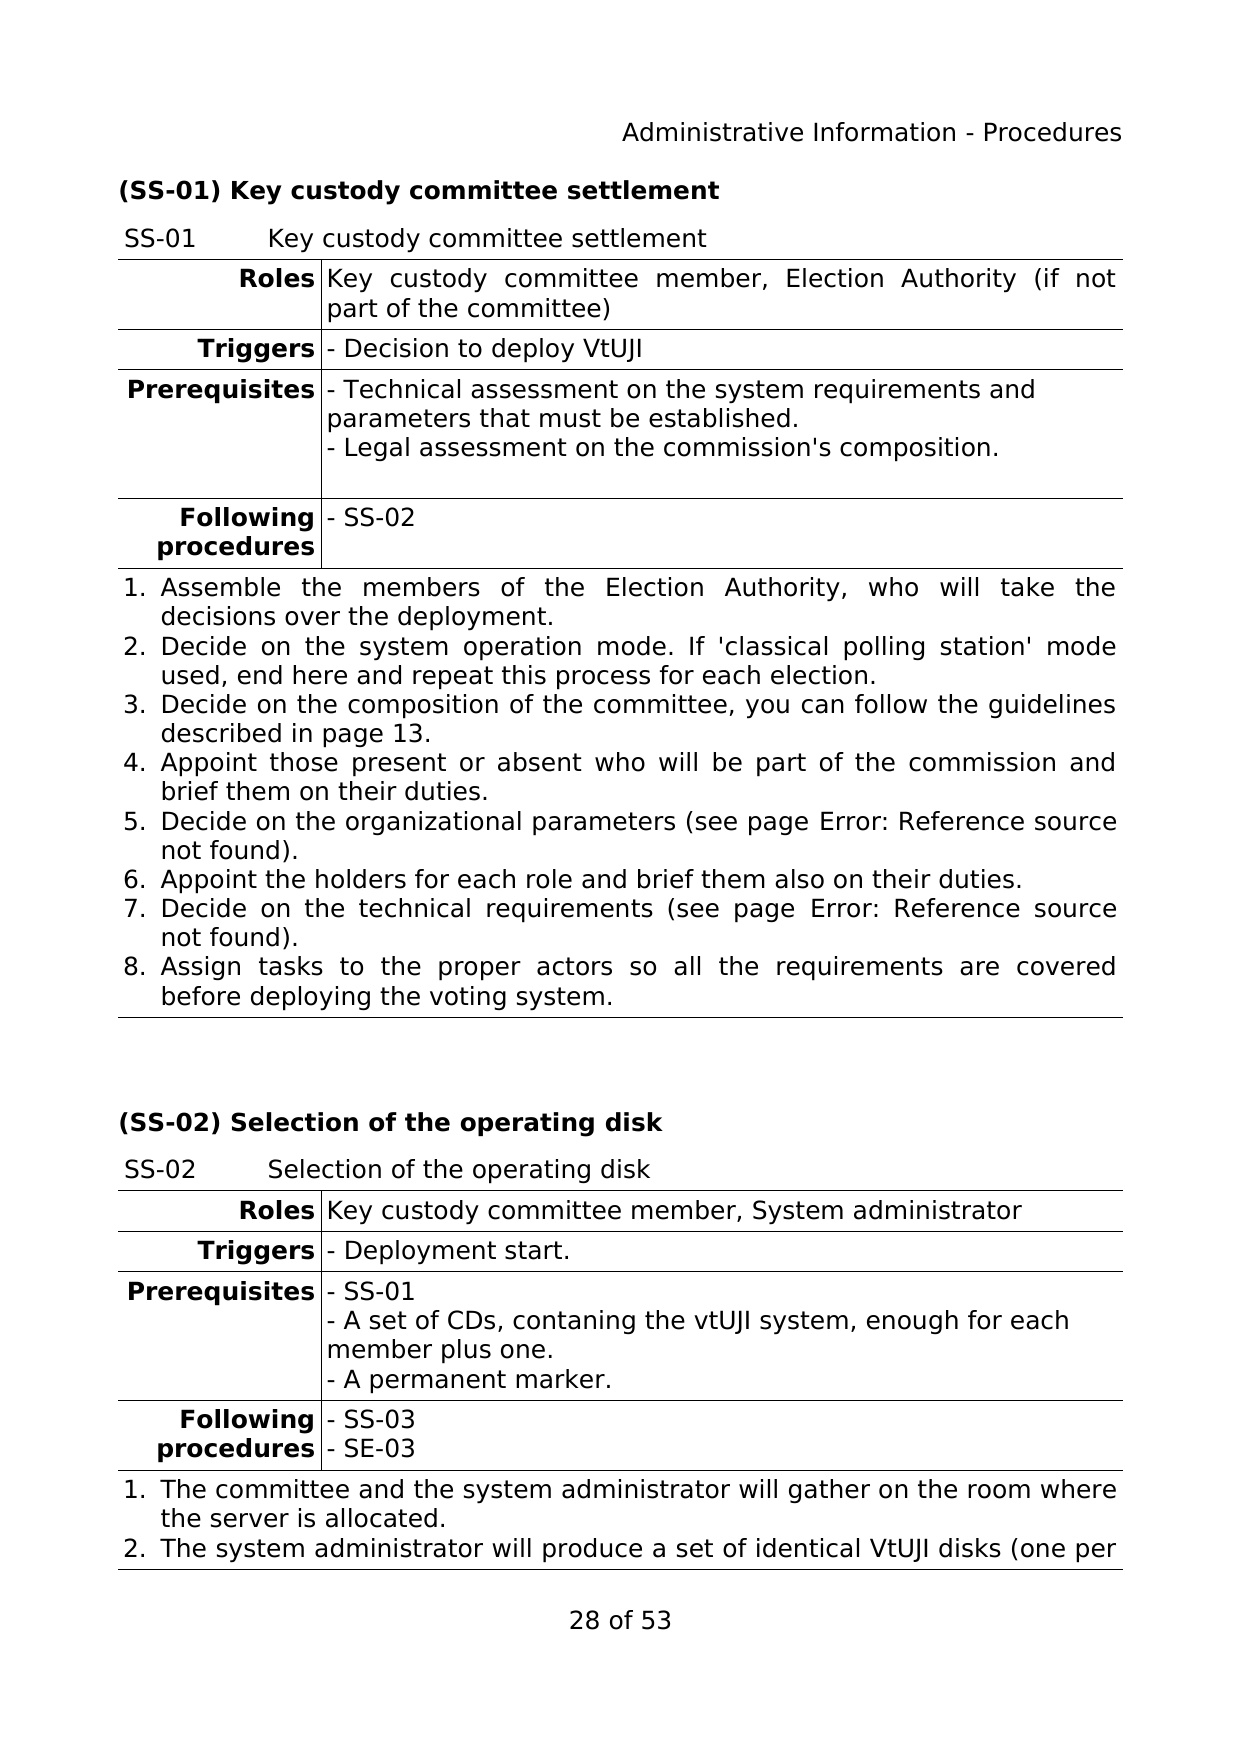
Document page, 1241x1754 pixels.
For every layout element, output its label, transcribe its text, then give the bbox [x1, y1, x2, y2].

subtitle (SS-02) Selection of the operating disk [118, 1108, 1122, 1137]
table_cell - SS-03 - SE-03 [322, 1401, 1122, 1469]
table_cell Key custody committee member, Election Authority (if not part of the committee) [322, 260, 1122, 329]
table_cell Assemble the members of the Election Authority, who will take the decisions over the deployment. Decide on the system operation mode. If 'classical polling station' mode used, end here and repeat this process for each election. Decide on the composition of the committee, you can follow the guidelines described in page 12. Appoint those present or absent who will be part of the commission and brief them on their duties. Decide on the organizational parameters (see page ). Appoint the holders for each role and brief them also on their duties. Decide on the technical requirements (see page ). Assign tasks to the proper actors so all the requirements are covered before deploying the voting system. [118, 569, 1122, 1017]
table_cell Roles [118, 1191, 321, 1231]
table_cell Following procedures [118, 499, 321, 567]
table_cell Key custody committee member, System administrator [322, 1191, 1122, 1231]
subtitle (SS-01) Key custody committee settlement [118, 177, 1122, 206]
table_cell - SS-02 [322, 499, 1122, 567]
table_cell Roles [118, 260, 321, 329]
table_cell Triggers [118, 1232, 321, 1271]
table_cell The committee and the system administrator will gather on the room where the server is allocated. The system administrator will produce a set of identical VtUJI disks (one per [118, 1471, 1122, 1569]
table_cell - Decision to deploy VtUJI [322, 330, 1122, 369]
table_header Key custody committee settlement [262, 218, 1122, 259]
table_cell Prerequisites [118, 1272, 321, 1400]
table_header Selection of the operating disk [262, 1149, 1122, 1190]
table_cell Prerequisites [118, 370, 321, 498]
table_header SS-02 [118, 1149, 262, 1190]
table_cell - Technical assessment on the system requirements and parameters that must be established. - Legal assessment on the commission's composition. [322, 370, 1122, 498]
table_cell Triggers [118, 330, 321, 369]
table_cell Following procedures [118, 1401, 321, 1469]
table_cell - SS-01 - A set of CDs, contaning the vtUJI system, enough for each member plus one. - A permanent marker. [322, 1272, 1122, 1400]
table_header SS-01 [118, 218, 262, 259]
table_cell - Deployment start. [322, 1232, 1122, 1271]
